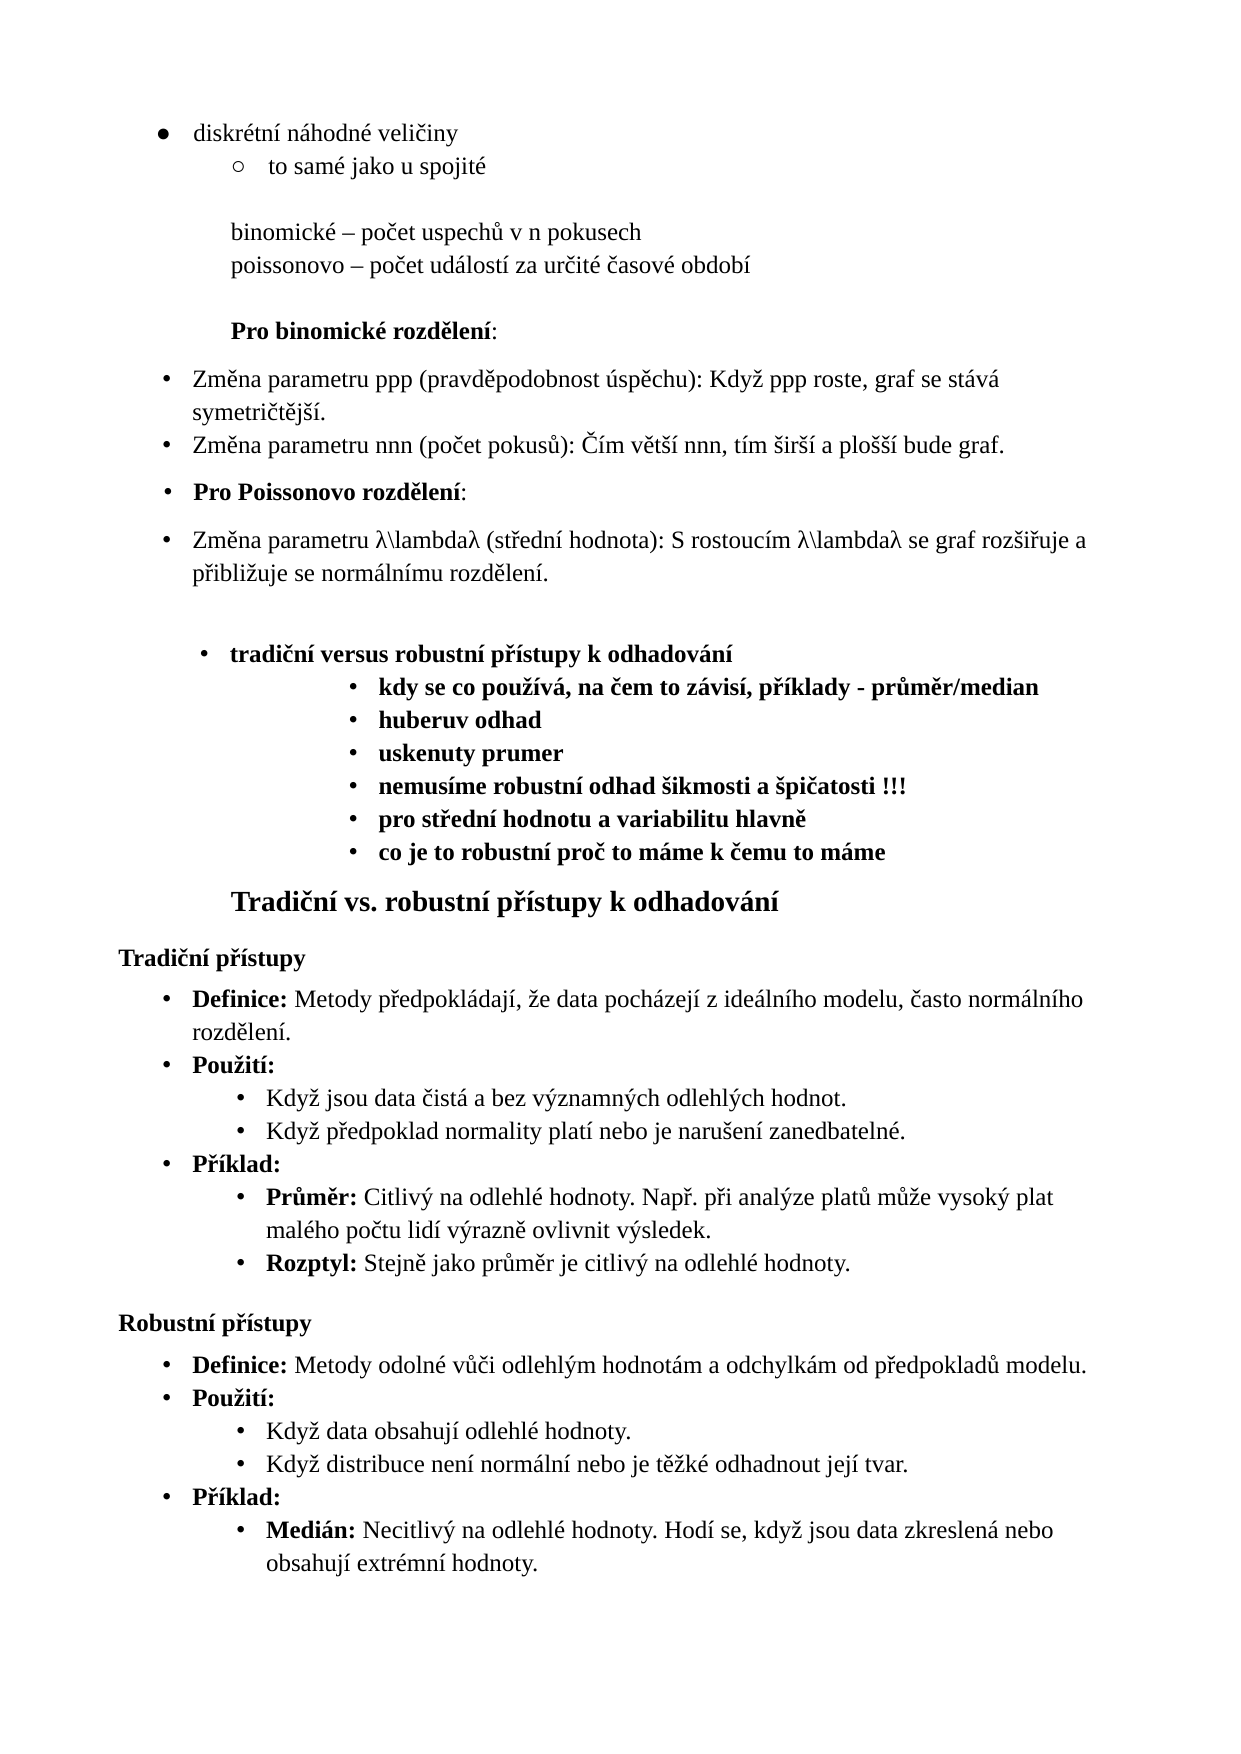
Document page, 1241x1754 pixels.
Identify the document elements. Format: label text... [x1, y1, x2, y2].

text poissonovo – počet událostí za určité časové období [231, 250, 1122, 279]
list Použití: [162, 1383, 1122, 1412]
list diskrétní náhodné veličiny [156, 118, 1122, 147]
list pro střední hodnotu a variabilitu hlavně [349, 804, 1122, 833]
list Změna parametru ppp (pravděpodobnost úspěchu): Když ppp roste, graf se stává symetričtější. [162, 364, 1122, 426]
list Příklad: [162, 1149, 1122, 1178]
list Rozptyl: Stejně jako průměr je citlivý na odlehlé hodnoty. [236, 1248, 1122, 1277]
list Definice: Metody předpokládají, že data pocházejí z ideálního modelu, často normálního rozdělení. [162, 984, 1122, 1046]
list Pro Poissonovo rozdělení: [164, 477, 1122, 506]
list Definice: Metody odolné vůči odlehlým hodnotám a odchylkám od předpokladů modelu. [162, 1350, 1122, 1378]
list Medián: Necitlivý na odlehlé hodnoty. Hodí se, když jsou data zkreslená nebo obsahují extrémní hodnoty. [236, 1515, 1122, 1577]
list kdy se co používá, na čem to závisí, příklady - průměr/median [349, 672, 1122, 701]
subtitle Robustní přístupy [118, 1308, 1122, 1337]
list Když distribuce není normální nebo je těžké odhadnout její tvar. [236, 1449, 1122, 1478]
subtitle Tradiční vs. robustní přístupy k odhadování [231, 884, 1122, 918]
list Když data obsahují odlehlé hodnoty. [236, 1416, 1122, 1444]
list huberuv odhad [349, 705, 1122, 733]
list Použití: [162, 1050, 1122, 1079]
list co je to robustní proč to máme k čemu to máme [349, 837, 1122, 866]
list Průměr: Citlivý na odlehlé hodnoty. Např. při analýze platů může vysoký plat malého počtu lidí výrazně ovlivnit výsledek. [236, 1182, 1122, 1244]
list uskenuty prumer [349, 738, 1122, 767]
list Když předpoklad normality platí nebo je narušení zanedbatelné. [236, 1116, 1122, 1145]
list Změna parametru λ\lambdaλ (střední hodnota): S rostoucím λ\lambdaλ se graf rozšiřuje a přibližuje se normálnímu rozdělení. [162, 525, 1122, 587]
text Pro binomické rozdělení: [231, 316, 1122, 345]
list Když jsou data čistá a bez významných odlehlých hodnot. [236, 1083, 1122, 1112]
list Změna parametru nnn (počet pokusů): Čím větší nnn, tím širší a plošší bude graf. [162, 430, 1122, 459]
list to samé jako u spojité [231, 151, 1122, 180]
text binomické – počet uspechů v n pokusech [231, 217, 1122, 246]
list tradiční versus robustní přístupy k odhadování [200, 639, 1122, 667]
list nemusíme robustní odhad šikmosti a špičatosti !!! [349, 771, 1122, 799]
subtitle Tradiční přístupy [118, 943, 1122, 972]
list Příklad: [162, 1482, 1122, 1511]
